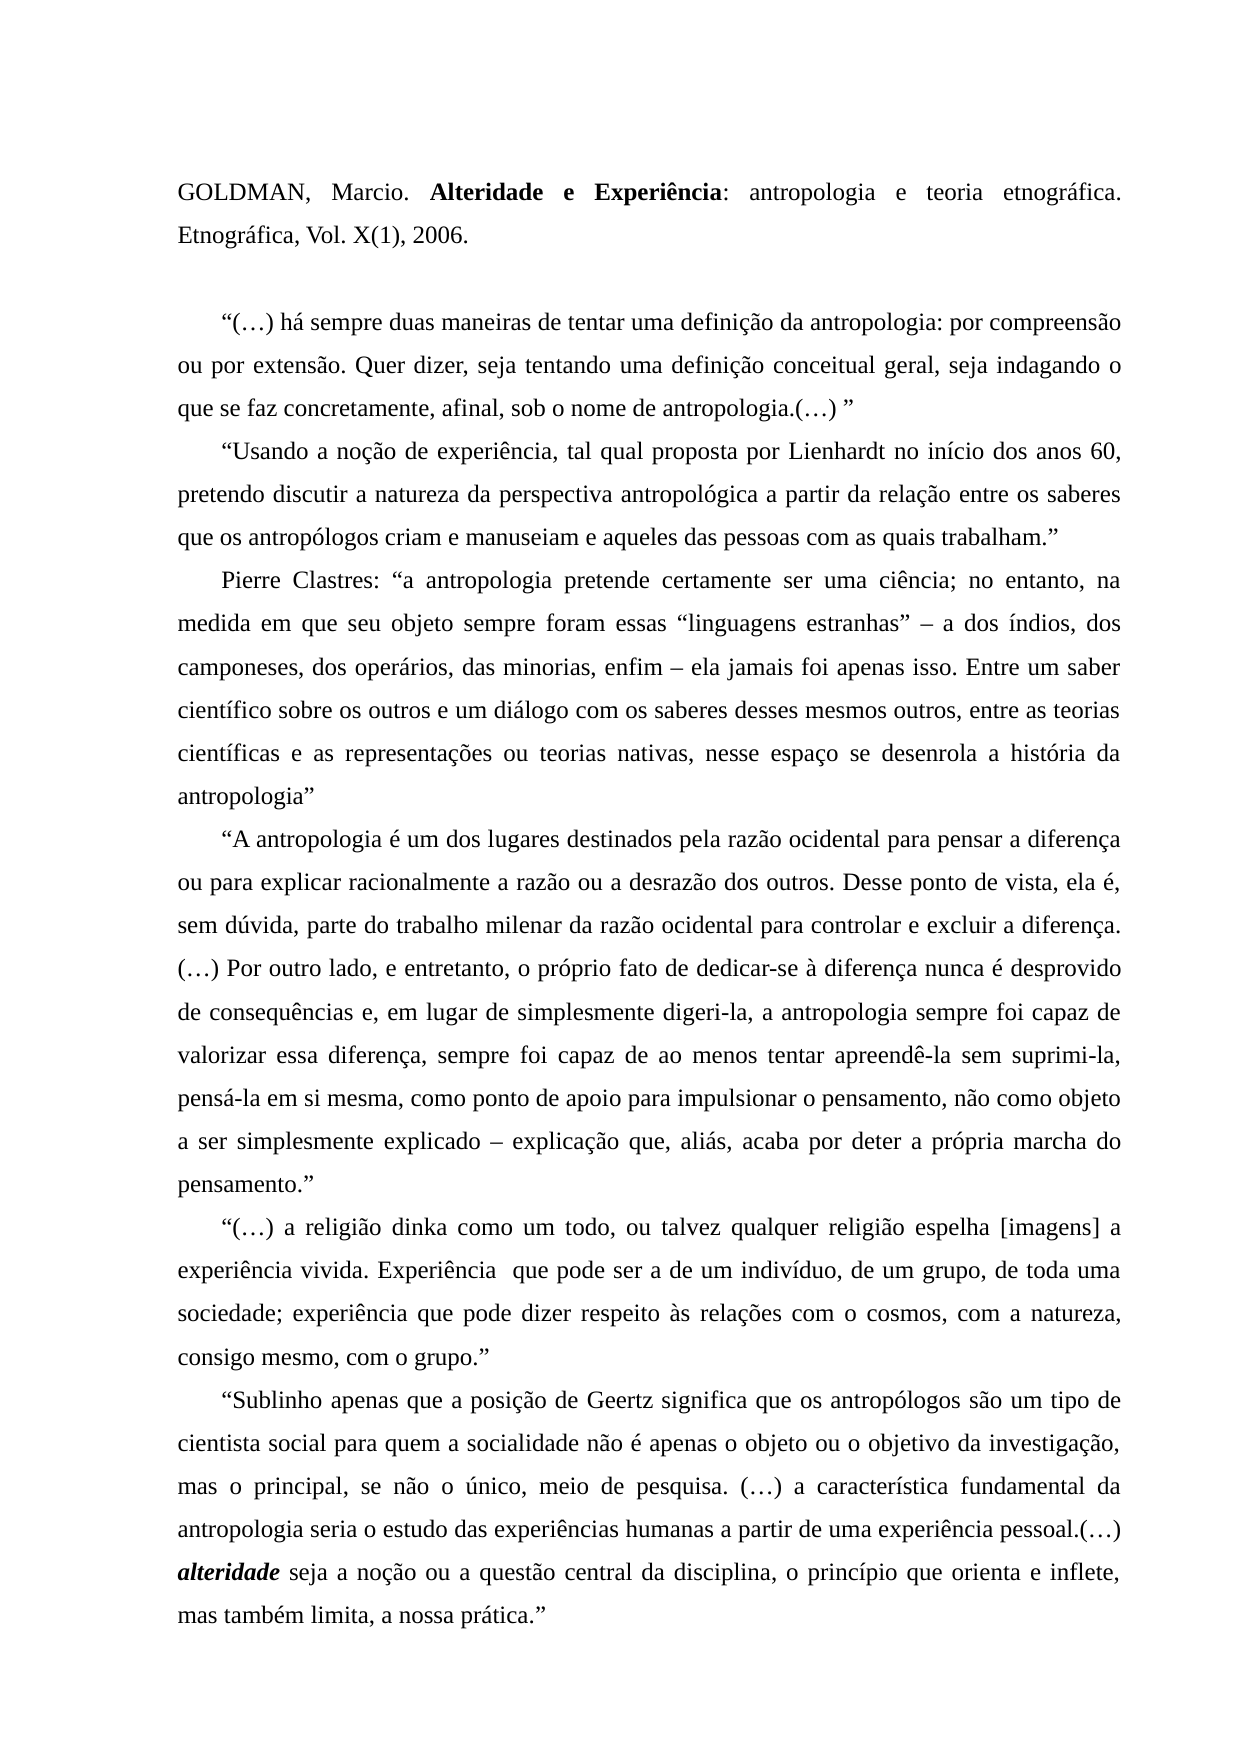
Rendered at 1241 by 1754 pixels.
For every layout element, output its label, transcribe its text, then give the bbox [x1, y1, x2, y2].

text “Usando a noção de experiência, tal qual proposta por Lienhardt no início dos anos 60, pretendo discutir a natureza da perspectiva antropológica a partir da relação entre os saberes que os antropólogos criam e manuseiam e aqueles das pessoas com as quais trabalham.” [177, 436, 1122, 551]
text GOLDMAN, Marcio. Alteridade e Experiência: antropologia e teoria etnográfica. Etnográfica, Vol. X(1), 2006. [177, 177, 1122, 249]
text “Sublinho apenas que a posição de Geertz significa que os antropólogos são um tipo de cientista social para quem a socialidade não é apenas o objeto ou o objetivo da investigação, mas o principal, se não o único, meio de pesquisa. (…) a característica fundamental da antropologia seria o estudo das experiências humanas a partir de uma experiência pessoal.(…) alteridade seja a noção ou a questão central da disciplina, o princípio que orienta e inflete, mas também limita, a nossa prática.” [177, 1385, 1122, 1629]
text “A antropologia é um dos lugares destinados pela razão ocidental para pensar a diferença ou para explicar racionalmente a razão ou a desrazão dos outros. Desse ponto de vista, ela é, sem dúvida, parte do trabalho milenar da razão ocidental para controlar e excluir a diferença. (…) Por outro lado, e entretanto, o próprio fato de dedicar-se à diferença nunca é desprovido de consequências e, em lugar de simplesmente digeri-la, a antropologia sempre foi capaz de valorizar essa diferença, sempre foi capaz de ao menos tentar apreendê-la sem suprimi-la, pensá-la em si mesma, como ponto de apoio para impulsionar o pensamento, não como objeto a ser simplesmente explicado – explicação que, aliás, acaba por deter a própria marcha do pensamento.” [177, 824, 1122, 1198]
text “(…) há sempre duas maneiras de tentar uma definição da antropologia: por compreensão ou por extensão. Quer dizer, seja tentando uma definição conceitual geral, seja indagando o que se faz concretamente, afinal, sob o nome de antropologia.(…) ” [177, 307, 1122, 422]
text Pierre Clastres: “a antropologia pretende certamente ser uma ciência; no entanto, na medida em que seu objeto sempre foram essas “linguagens estranhas” – a dos índios, dos camponeses, dos operários, das minorias, enfim – ela jamais foi apenas isso. Entre um saber científico sobre os outros e um diálogo com os saberes desses mesmos outros, entre as teorias científicas e as representações ou teorias nativas, nesse espaço se desenrola a história da antropologia” [177, 565, 1122, 810]
text “(…) a religião dinka como um todo, ou talvez qualquer religião espelha [imagens] a experiência vivida. Experiência que pode ser a de um indivíduo, de um grupo, de toda uma sociedade; experiência que pode dizer respeito às relações com o cosmos, com a natureza, consigo mesmo, com o grupo.” [177, 1212, 1122, 1370]
